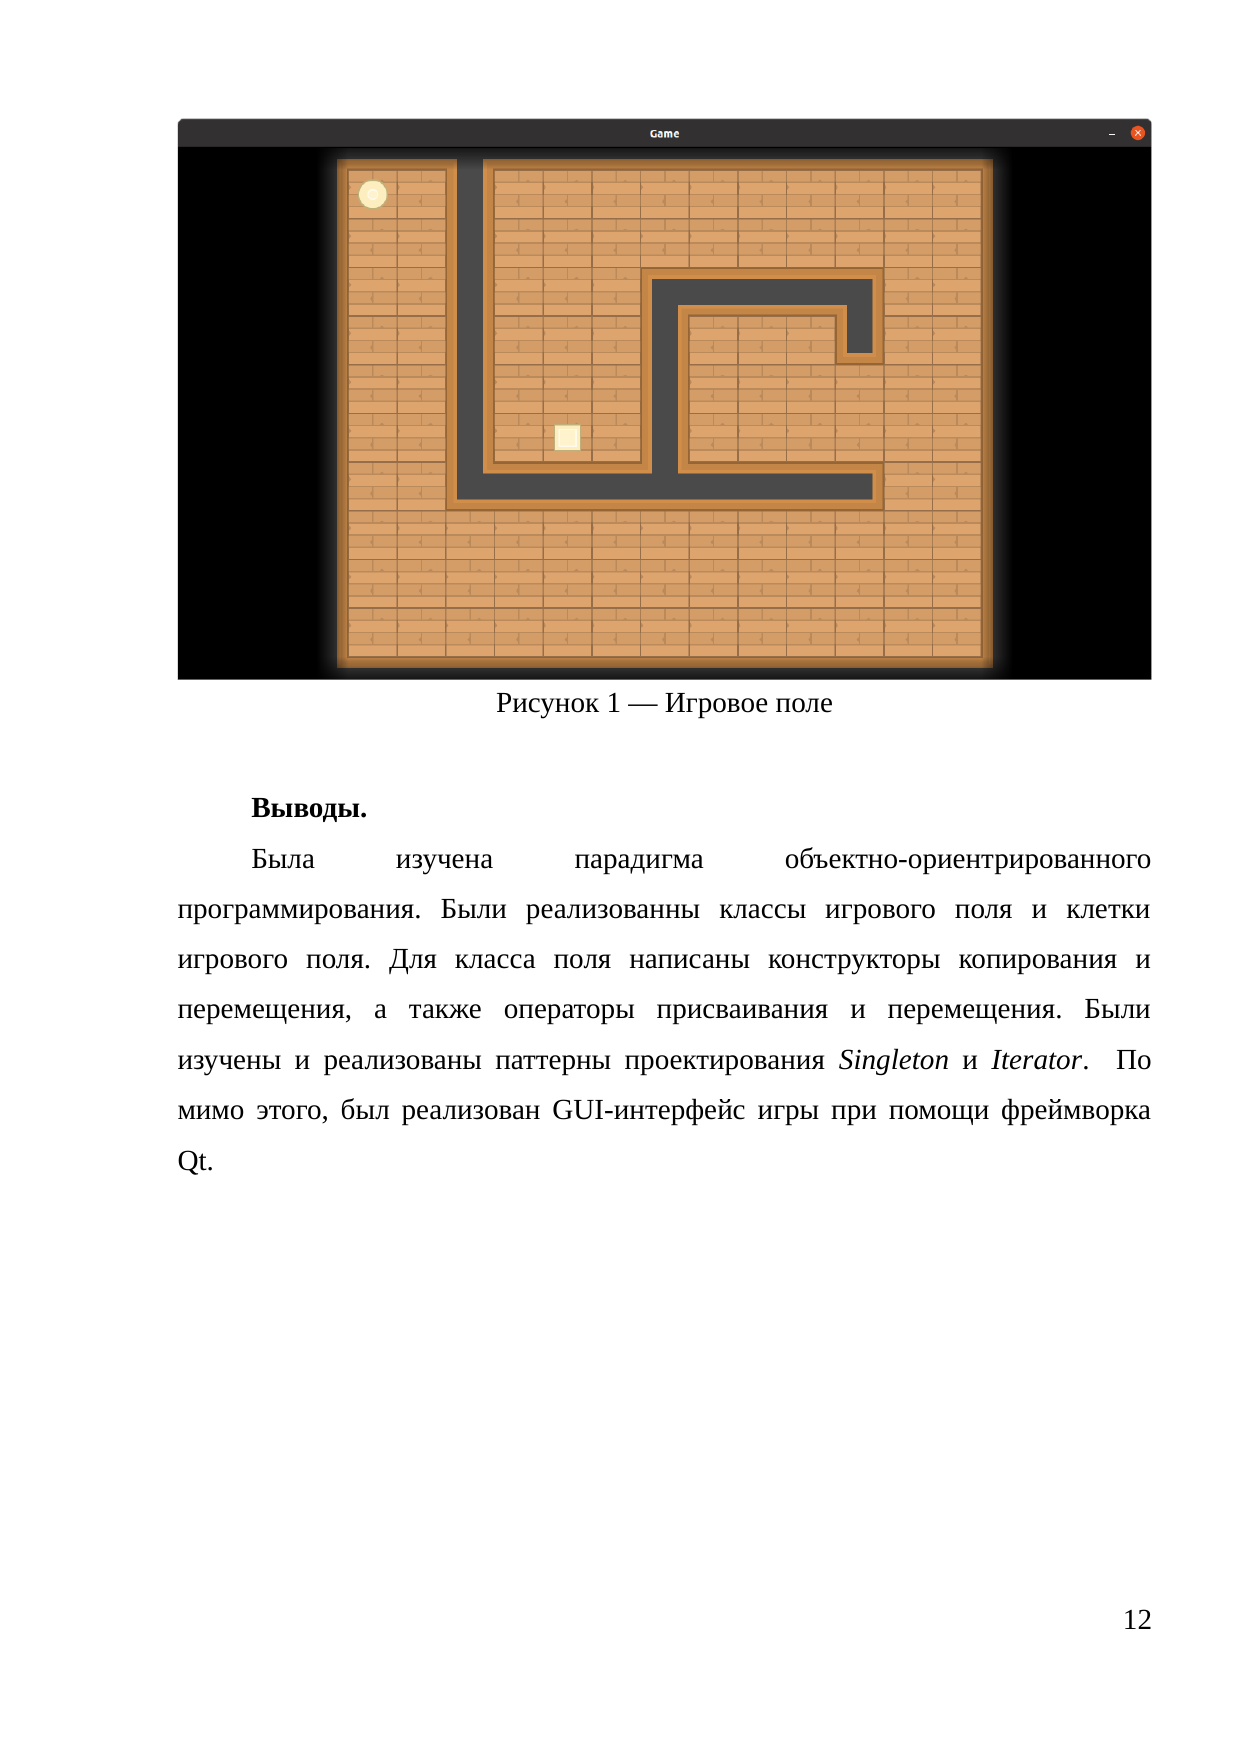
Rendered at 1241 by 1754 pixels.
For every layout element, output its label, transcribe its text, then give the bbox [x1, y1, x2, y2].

subtitle Выводы. [177, 790, 1152, 824]
picture [177, 118, 1152, 680]
text Рисунок 1 — Игровое поле [177, 680, 1152, 718]
text Была изучена парадигма объектно-ориентрированного программирования. Были реализованны классы игрового поля и клетки игрового поля. Для класса поля написаны конструкторы копирования и перемещения, а также операторы присваивания и перемещения. Были изучены и реализованы паттерны проектирования Singleton и Iterator. По мимо этого, был реализован GUI-интерфейс игры при помощи фреймворка Qt. [177, 841, 1152, 1176]
